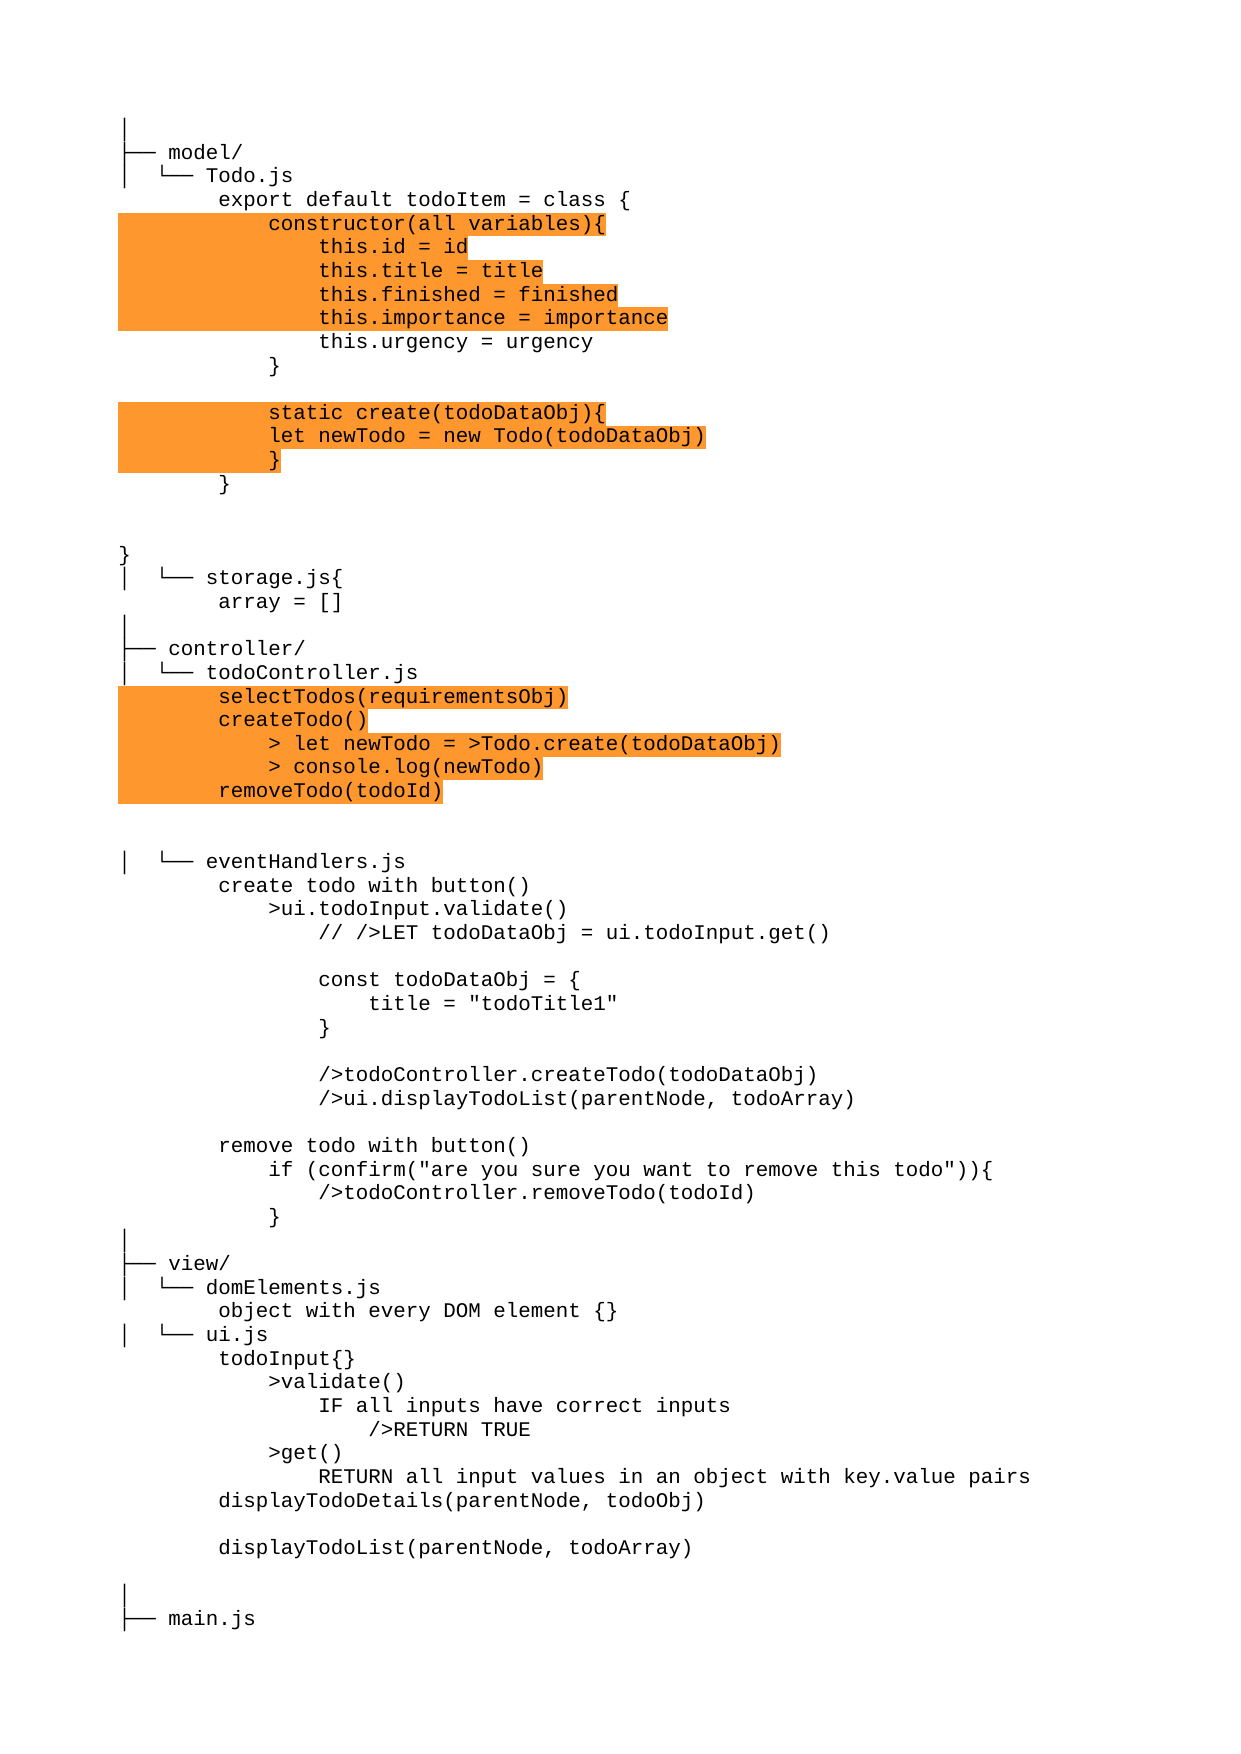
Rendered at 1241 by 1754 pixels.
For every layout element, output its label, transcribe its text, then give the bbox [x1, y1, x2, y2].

text create todo with button() [118, 875, 1122, 898]
text const todoDataObj = { [118, 969, 1122, 993]
text />todoController.createTodo(todoDataObj) [118, 1064, 1122, 1088]
text this.urgency = urgency [118, 331, 1122, 354]
text removeTodo(todoId) [118, 780, 1122, 804]
text ├── controller/ [118, 638, 1122, 662]
text title = "todoTitle1" [118, 993, 1122, 1017]
text displayTodoDetails(parentNode, todoObj) [118, 1489, 1122, 1513]
text this.id = id [118, 236, 1122, 260]
text │ [118, 1229, 1122, 1253]
text createTodo() [118, 709, 1122, 733]
text array = [] [118, 591, 1122, 615]
text constructor(all variables){ [607, 213, 1122, 236]
text │ [118, 118, 1122, 142]
text ├── main.js [125, 1608, 1122, 1631]
text // />LET todoDataObj = ui.todoInput.get() [118, 922, 1122, 946]
text this.finished = finished [118, 284, 1122, 307]
text } [118, 1017, 1122, 1040]
text let newTodo = new Todo(todoDataObj) [118, 426, 1122, 449]
text } [118, 449, 1122, 473]
text static create(todoDataObj){ [118, 402, 1122, 426]
text todoInput{} [118, 1348, 1122, 1371]
text export default todoItem = class { [118, 189, 1122, 213]
text │ └── ui.js [118, 1324, 1122, 1348]
text } [118, 354, 1122, 378]
text this.title = title [118, 260, 1122, 284]
text │ └── domElements.js [125, 1277, 1122, 1300]
text remove todo with button() [118, 1135, 1122, 1158]
text >validate() [118, 1371, 1122, 1395]
text ├── model/ [125, 142, 1122, 165]
text │ [125, 615, 1122, 638]
text displayTodoList(parentNode, todoArray) [118, 1537, 1122, 1561]
text this.importance = importance [118, 307, 1122, 331]
text } [118, 1206, 1122, 1229]
text │ └── todoController.js [118, 662, 1122, 686]
text │ [118, 615, 124, 638]
text />RETURN TRUE [118, 1419, 1122, 1442]
text >ui.todoInput.validate() [118, 898, 1122, 922]
text > console.log(newTodo) [118, 757, 1122, 780]
text >get() [118, 1442, 1122, 1466]
text RETURN all input values in an object with key.value pairs [118, 1466, 1122, 1489]
text ├── view/ [118, 1253, 1122, 1277]
text selectTodos(requirementsObj) [118, 686, 1122, 709]
text object with every DOM element {} [118, 1300, 1122, 1324]
text if (confirm("are you sure you want to remove this todo")){ [118, 1158, 1122, 1182]
text │ └── eventHandlers.js [118, 851, 1122, 875]
text />todoController.removeTodo(todoId) [118, 1182, 1122, 1206]
text > let newTodo = >Todo.create(todoDataObj) [118, 733, 1122, 757]
text />ui.displayTodoList(parentNode, todoArray) [118, 1088, 1122, 1111]
text } [118, 544, 1122, 567]
text } [118, 473, 1122, 496]
text │ └── Todo.js [118, 165, 1122, 189]
text │ └── storage.js{ [118, 567, 1122, 591]
text IF all inputs have correct inputs [118, 1395, 1122, 1419]
text │ [118, 1584, 1122, 1608]
